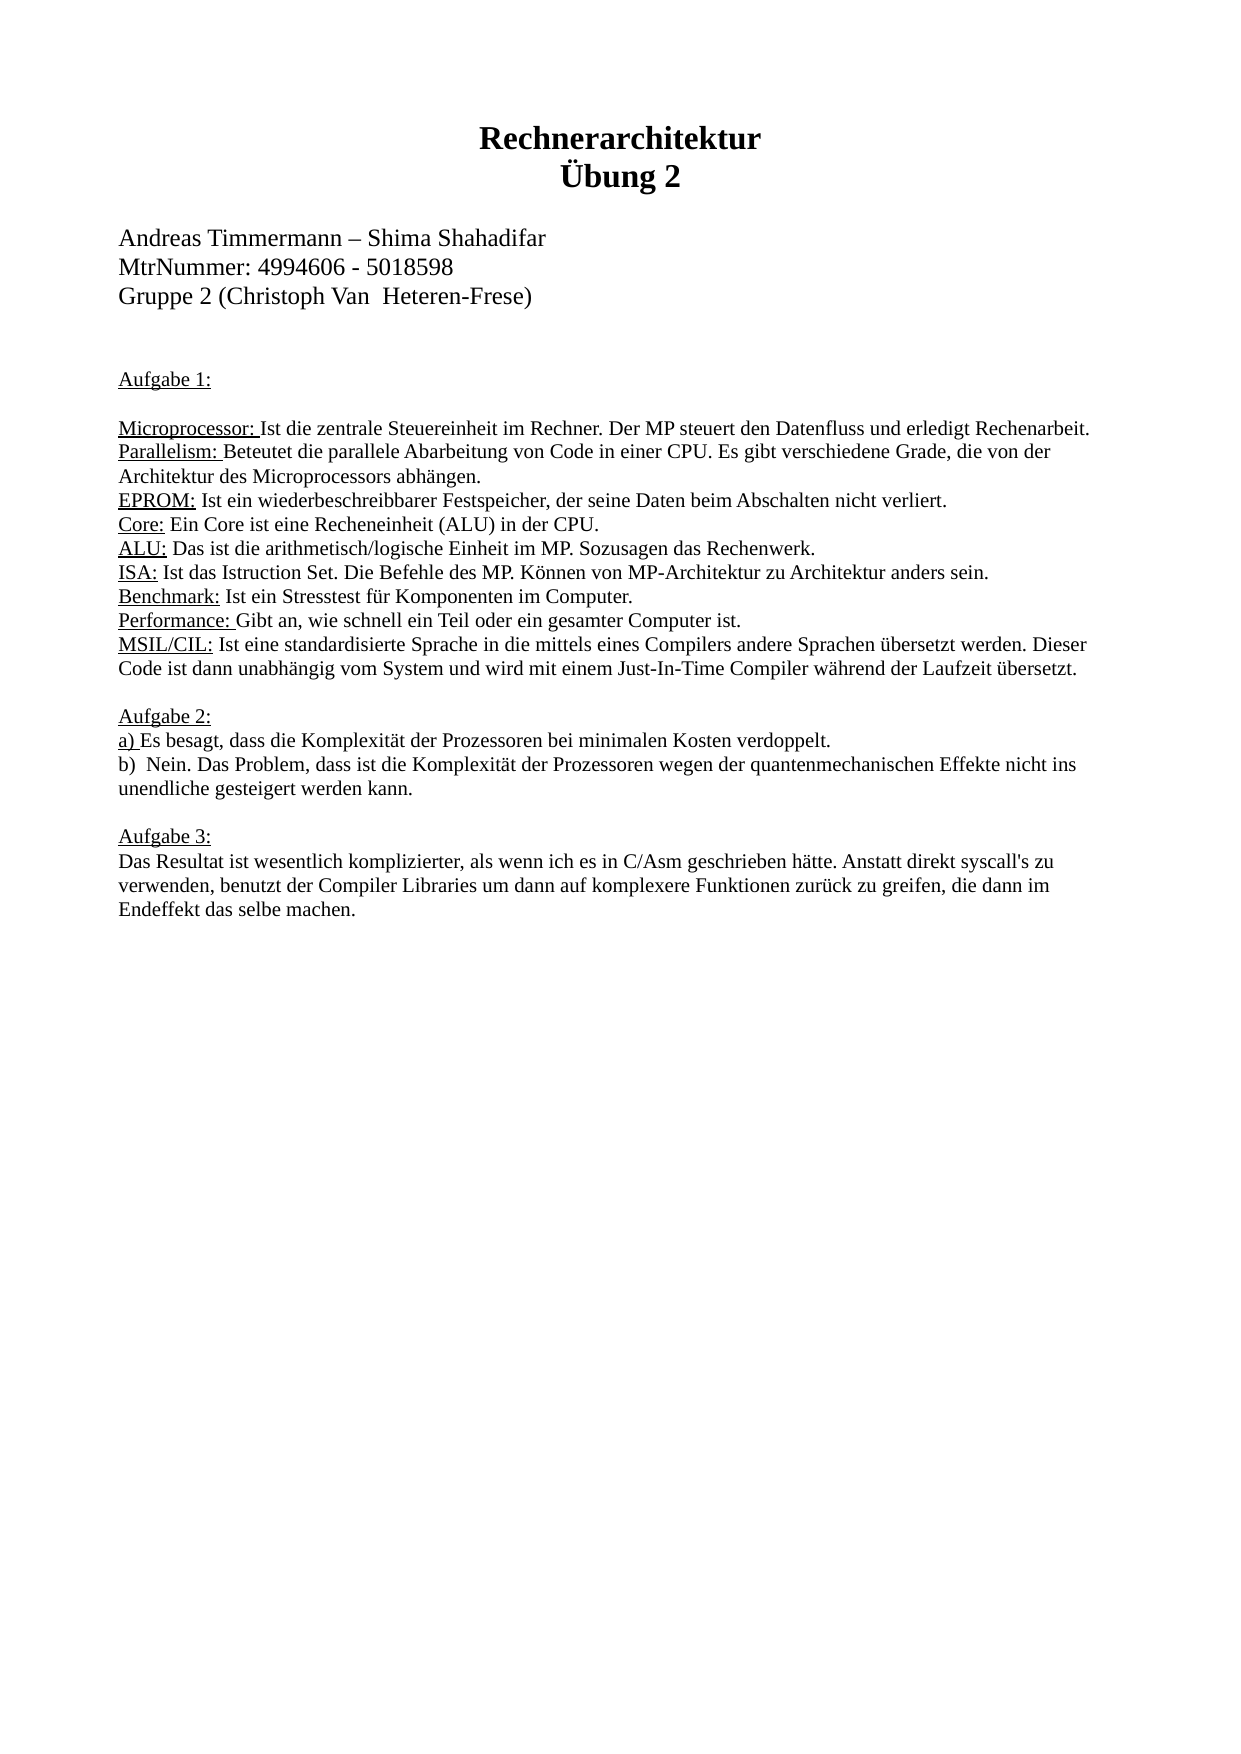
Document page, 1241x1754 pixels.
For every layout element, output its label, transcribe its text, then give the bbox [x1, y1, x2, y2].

text Gruppe 2 (Christoph Van Heteren-Frese) [118, 281, 1122, 310]
text MtrNummer: 4994606 - 5018598 [118, 252, 1122, 281]
text Parallelism: Beteutet die parallele Abarbeitung von Code in einer CPU. Es gibt verschiedene Grade, die von der Architektur des Microprocessors abhängen. [118, 439, 1122, 488]
text Performance: Gibt an, wie schnell ein Teil oder ein gesamter Computer ist. [118, 608, 1122, 632]
text Aufgabe 2: [118, 704, 1122, 728]
text Andreas Timmermann – Shima Shahadifar [118, 223, 1122, 252]
text Benchmark: Ist ein Stresstest für Komponenten im Computer. [118, 584, 1122, 608]
text Microprocessor: Ist die zentrale Steuereinheit im Rechner. Der MP steuert den Datenfluss und erledigt Rechenarbeit. [118, 415, 1122, 439]
text Übung 2 [118, 156, 1122, 195]
text ISA: Ist das Istruction Set. Die Befehle des MP. Können von MP-Architektur zu Architektur anders sein. [118, 560, 1122, 584]
text Core: Ein Core ist eine Recheneinheit (ALU) in der CPU. [118, 512, 1122, 536]
text b) Nein. Das Problem, dass ist die Komplexität der Prozessoren wegen der quantenmechanischen Effekte nicht ins unendliche gesteigert werden kann. [118, 752, 1122, 800]
text MSIL/CIL: Ist eine standardisierte Sprache in die mittels eines Compilers andere Sprachen übersetzt werden. Dieser Code ist dann unabhängig vom System und wird mit einem Just-In-Time Compiler während der Laufzeit übersetzt. [118, 632, 1122, 680]
text Das Resultat ist wesentlich komplizierter, als wenn ich es in C/Asm geschrieben hätte. Anstatt direkt syscall's zu verwenden, benutzt der Compiler Libraries um dann auf komplexere Funktionen zurück zu greifen, die dann im Endeffekt das selbe machen. [118, 848, 1122, 921]
text ALU: Das ist die arithmetisch/logische Einheit im MP. Sozusagen das Rechenwerk. [118, 536, 1122, 560]
text EPROM: Ist ein wiederbeschreibbarer Festspeicher, der seine Daten beim Abschalten nicht verliert. [118, 488, 1122, 512]
text Aufgabe 3: [118, 824, 1122, 848]
text Rechnerarchitektur [118, 118, 1122, 156]
text Aufgabe 1: [118, 367, 1122, 391]
text a) Es besagt, dass die Komplexität der Prozessoren bei minimalen Kosten verdoppelt. [118, 728, 1122, 752]
